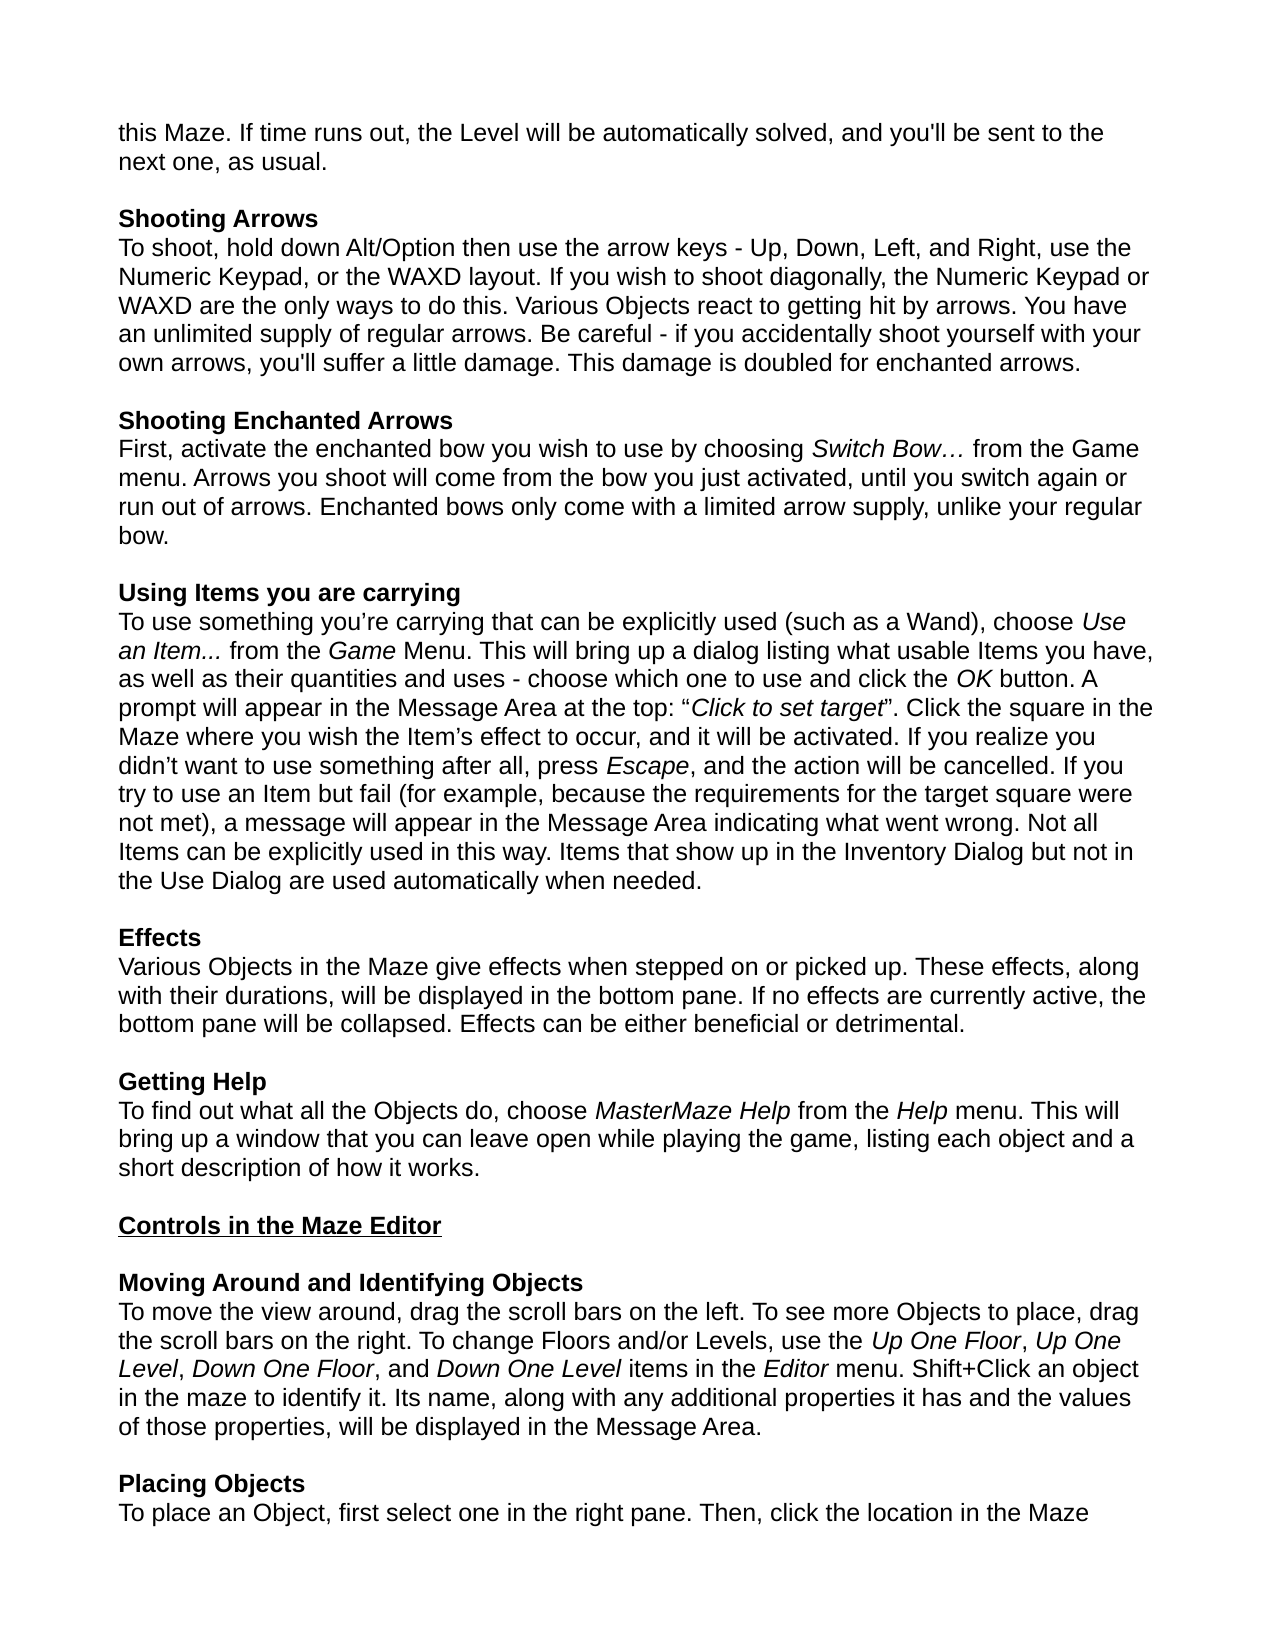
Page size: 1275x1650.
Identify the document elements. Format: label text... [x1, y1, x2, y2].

text To shoot, hold down Alt/Option then use the arrow keys - Up, Down, Left, and Right, use the Numeric Keypad, or the WAXD layout. If you wish to shoot diagonally, the Numeric Keypad or WAXD are the only ways to do this. Various Objects react to getting hit by arrows. You have an unlimited supply of regular arrows. Be careful - if you accidentally shoot yourself with your own arrows, you'll suffer a little damage. This damage is doubled for enchanted arrows. [118, 233, 1157, 377]
text To move the view around, drag the scroll bars on the left. To see more Objects to place, drag the scroll bars on the right. To change Floors and/or Levels, use the Up One Floor, Up One Level, Down One Floor, and Down One Level items in the Editor menu. Shift+Click an object in the maze to identify it. Its name, along with any additional properties it has and the values of those properties, will be displayed in the Message Area. [118, 1297, 1157, 1441]
text To use something you’re carrying that can be explicitly used (such as a Wand), choose Use an Item... from the Game Menu. This will bring up a dialog listing what usable Items you have, as well as their quantities and uses - choose which one to use and click the OK button. A prompt will appear in the Message Area at the top: “Click to set target”. Click the square in the Maze where you wish the Item’s effect to occur, and it will be activated. If you realize you didn’t want to use something after all, press Escape, and the action will be cancelled. If you try to use an Item but fail (for example, because the requirements for the target square were not met), a message will appear in the Message Area indicating what went wrong. Not all Items can be explicitly used in this way. Items that show up in the Inventory Dialog but not in the Use Dialog are used automatically when needed. [118, 607, 1157, 894]
text First, activate the enchanted bow you wish to use by choosing Switch Bow… from the Game menu. Arrows you shoot will come from the bow you just activated, until you switch again or run out of arrows. Enchanted bows only come with a limited arrow supply, unlike your regular bow. [118, 434, 1157, 549]
text Various Objects in the Maze give effects when stepped on or picked up. These effects, along with their durations, will be displayed in the bottom pane. If no effects are currently active, the bottom pane will be collapsed. Effects can be either beneficial or detrimental. [118, 952, 1157, 1038]
text Shooting Arrows [118, 204, 1157, 233]
text Using Items you are carrying [118, 578, 1157, 607]
text To place an Object, first select one in the right pane. Then, click the location in the Maze [118, 1498, 1157, 1527]
text Shooting Enchanted Arrows [118, 406, 1157, 434]
text Placing Objects [118, 1469, 1157, 1498]
text Effects [118, 923, 1157, 952]
text this Maze. If time runs out, the Level will be automatically solved, and you'll be sent to the next one, as usual. [118, 118, 1157, 176]
text Moving Around and Identifying Objects [118, 1268, 1157, 1297]
text Controls in the Maze Editor [118, 1211, 1157, 1239]
text Getting Help [118, 1067, 1157, 1096]
text To find out what all the Objects do, choose MasterMaze Help from the Help menu. This will bring up a window that you can leave open while playing the game, listing each object and a short description of how it works. [118, 1096, 1157, 1182]
